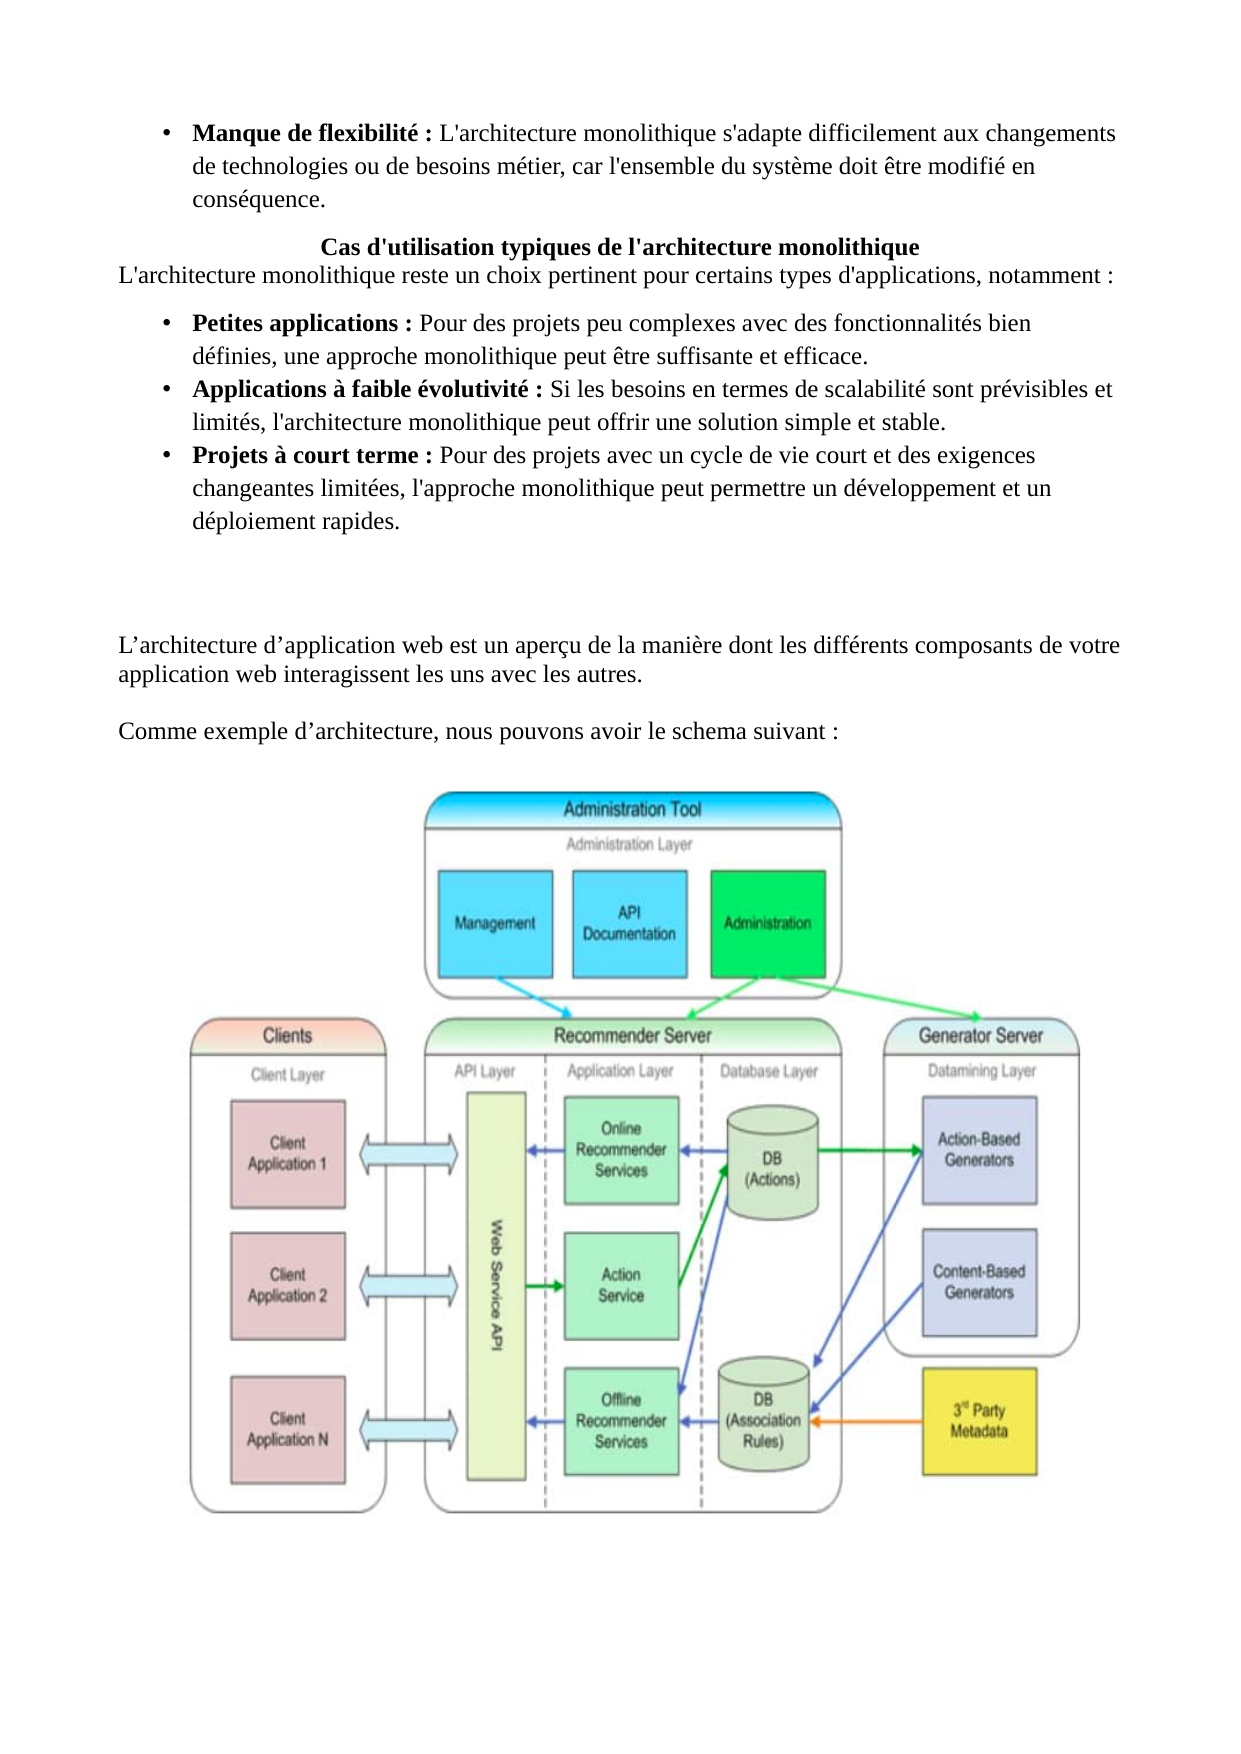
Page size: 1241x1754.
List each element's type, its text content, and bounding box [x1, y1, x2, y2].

list Petites applications : Pour des projets peu complexes avec des fonctionnalités bien définies, une approche monolithique peut être suffisante et efficace. [162, 308, 1122, 370]
picture [118, 745, 1123, 1588]
list Applications à faible évolutivité : Si les besoins en termes de scalabilité sont prévisibles et limités, l'architecture monolithique peut offrir une solution simple et stable. [162, 374, 1122, 436]
text Cas d'utilisation typiques de l'architecture monolithique [118, 232, 1122, 261]
text L’architecture d’application web est un aperçu de la manière dont les différents composants de votre application web interagissent les uns avec les autres. [118, 630, 1122, 688]
text L'architecture monolithique reste un choix pertinent pour certains types d'applications, notamment : [118, 261, 1122, 289]
list Projets à court terme : Pour des projets avec un cycle de vie court et des exigences changeantes limitées, l'approche monolithique peut permettre un développement et un déploiement rapides. [162, 440, 1122, 535]
text Comme exemple d’architecture, nous pouvons avoir le schema suivant : [118, 716, 1122, 745]
list Manque de flexibilité : L'architecture monolithique s'adapte difficilement aux changements de technologies ou de besoins métier, car l'ensemble du système doit être modifié en conséquence. [162, 118, 1122, 213]
